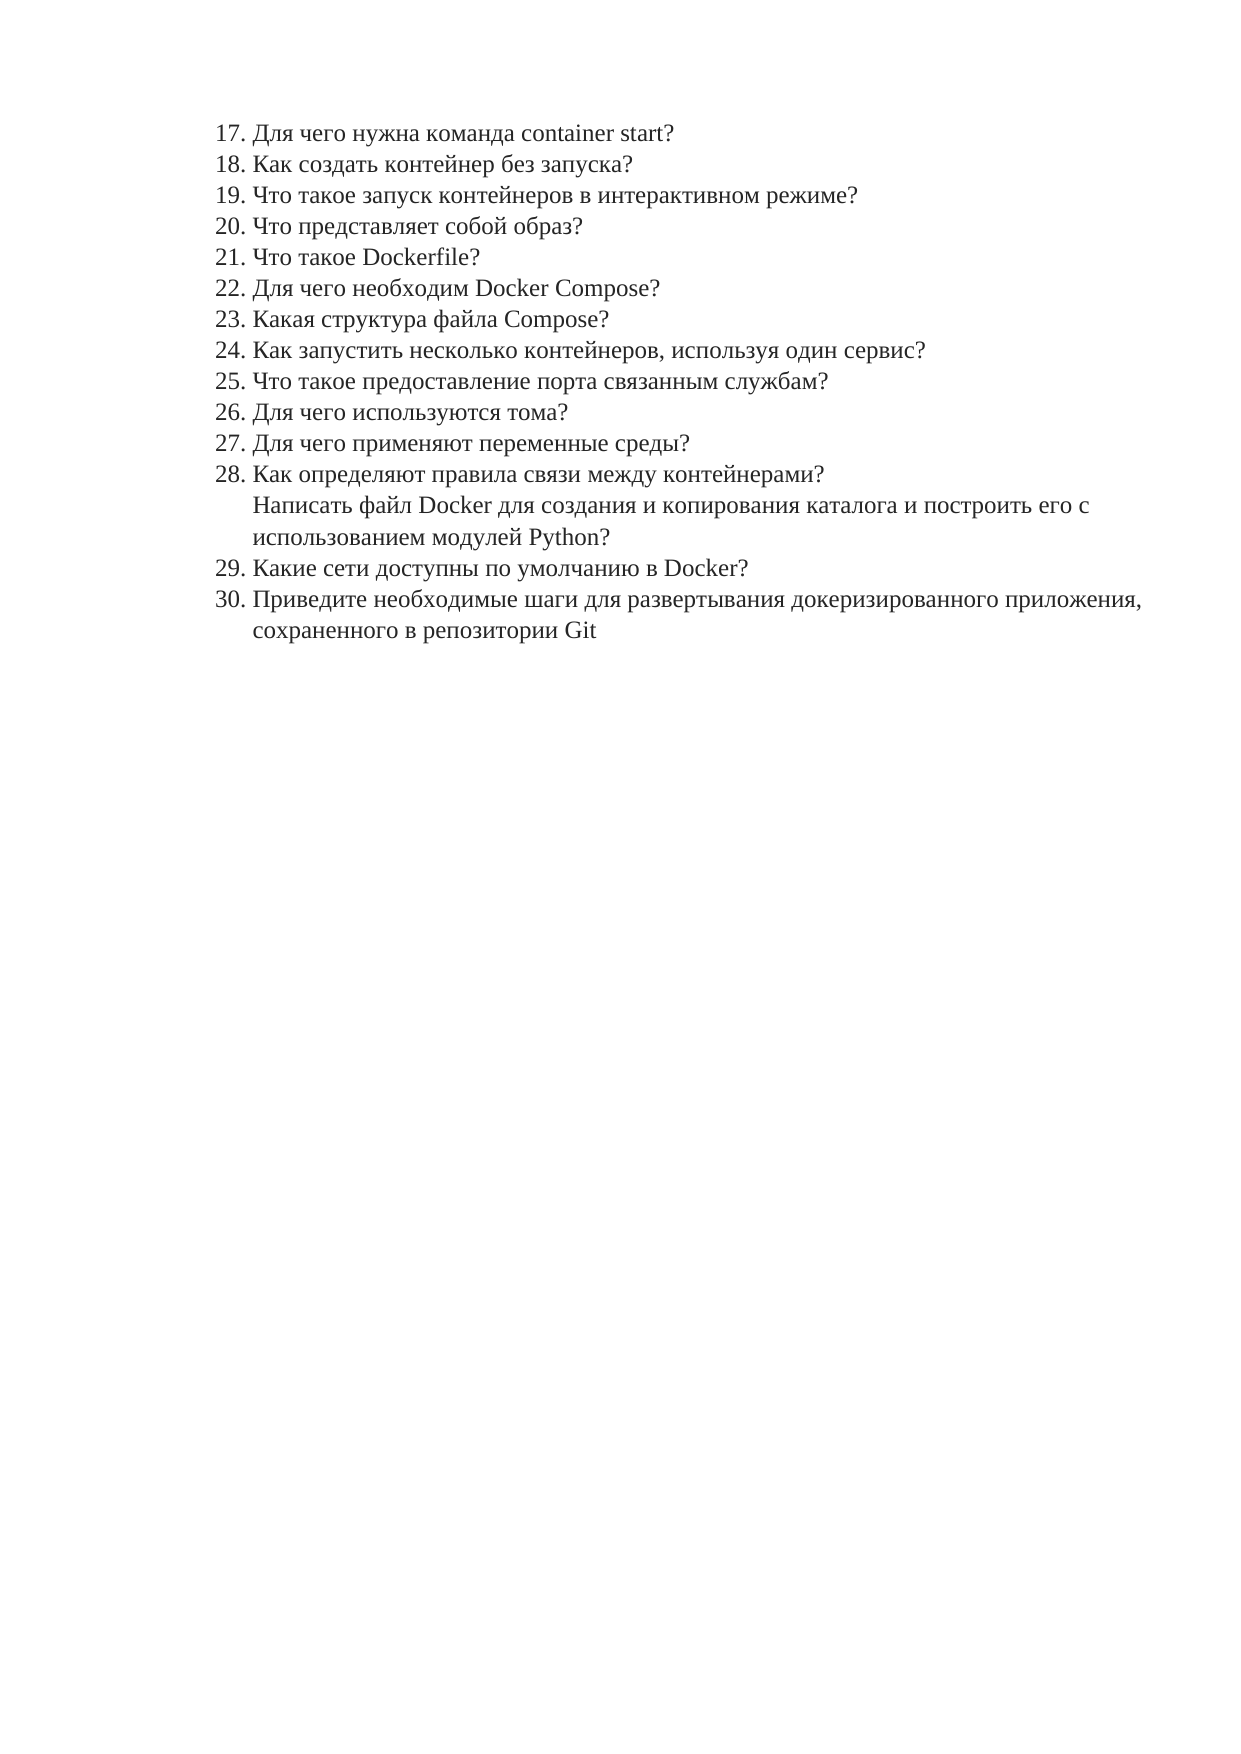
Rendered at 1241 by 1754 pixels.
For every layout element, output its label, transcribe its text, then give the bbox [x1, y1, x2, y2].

list Как создать контейнер без запуска? [215, 149, 1152, 178]
list Что такое предоставление порта связанным службам? [215, 366, 1152, 395]
list Приведите необходимые шаги для развертывания докеризированного приложения, сохраненного в репозитории Git [215, 584, 1152, 643]
list Как определяют правила связи между контейнерами? Написать файл Docker для создания и копирования каталога и построить его с использованием модулей Python? [215, 459, 1152, 550]
list Для чего применяют переменные среды? [215, 428, 1152, 457]
list Что такое Dockerfile? [215, 242, 1152, 271]
list Для чего необходим Docker Compose? [215, 273, 1152, 302]
list Для чего используются тома? [215, 397, 1152, 426]
list Что такое запуск контейнеров в интерактивном режиме? [215, 180, 1152, 209]
list Что представляет собой образ? [215, 211, 1152, 240]
list Какая структура файла Compose? [215, 304, 1152, 333]
list Для чего нужна команда container start? [215, 118, 1152, 147]
list Как запустить несколько контейнеров, используя один сервис? [215, 335, 1152, 364]
list Какие сети доступны по умолчанию в Docker? [215, 553, 1152, 581]
